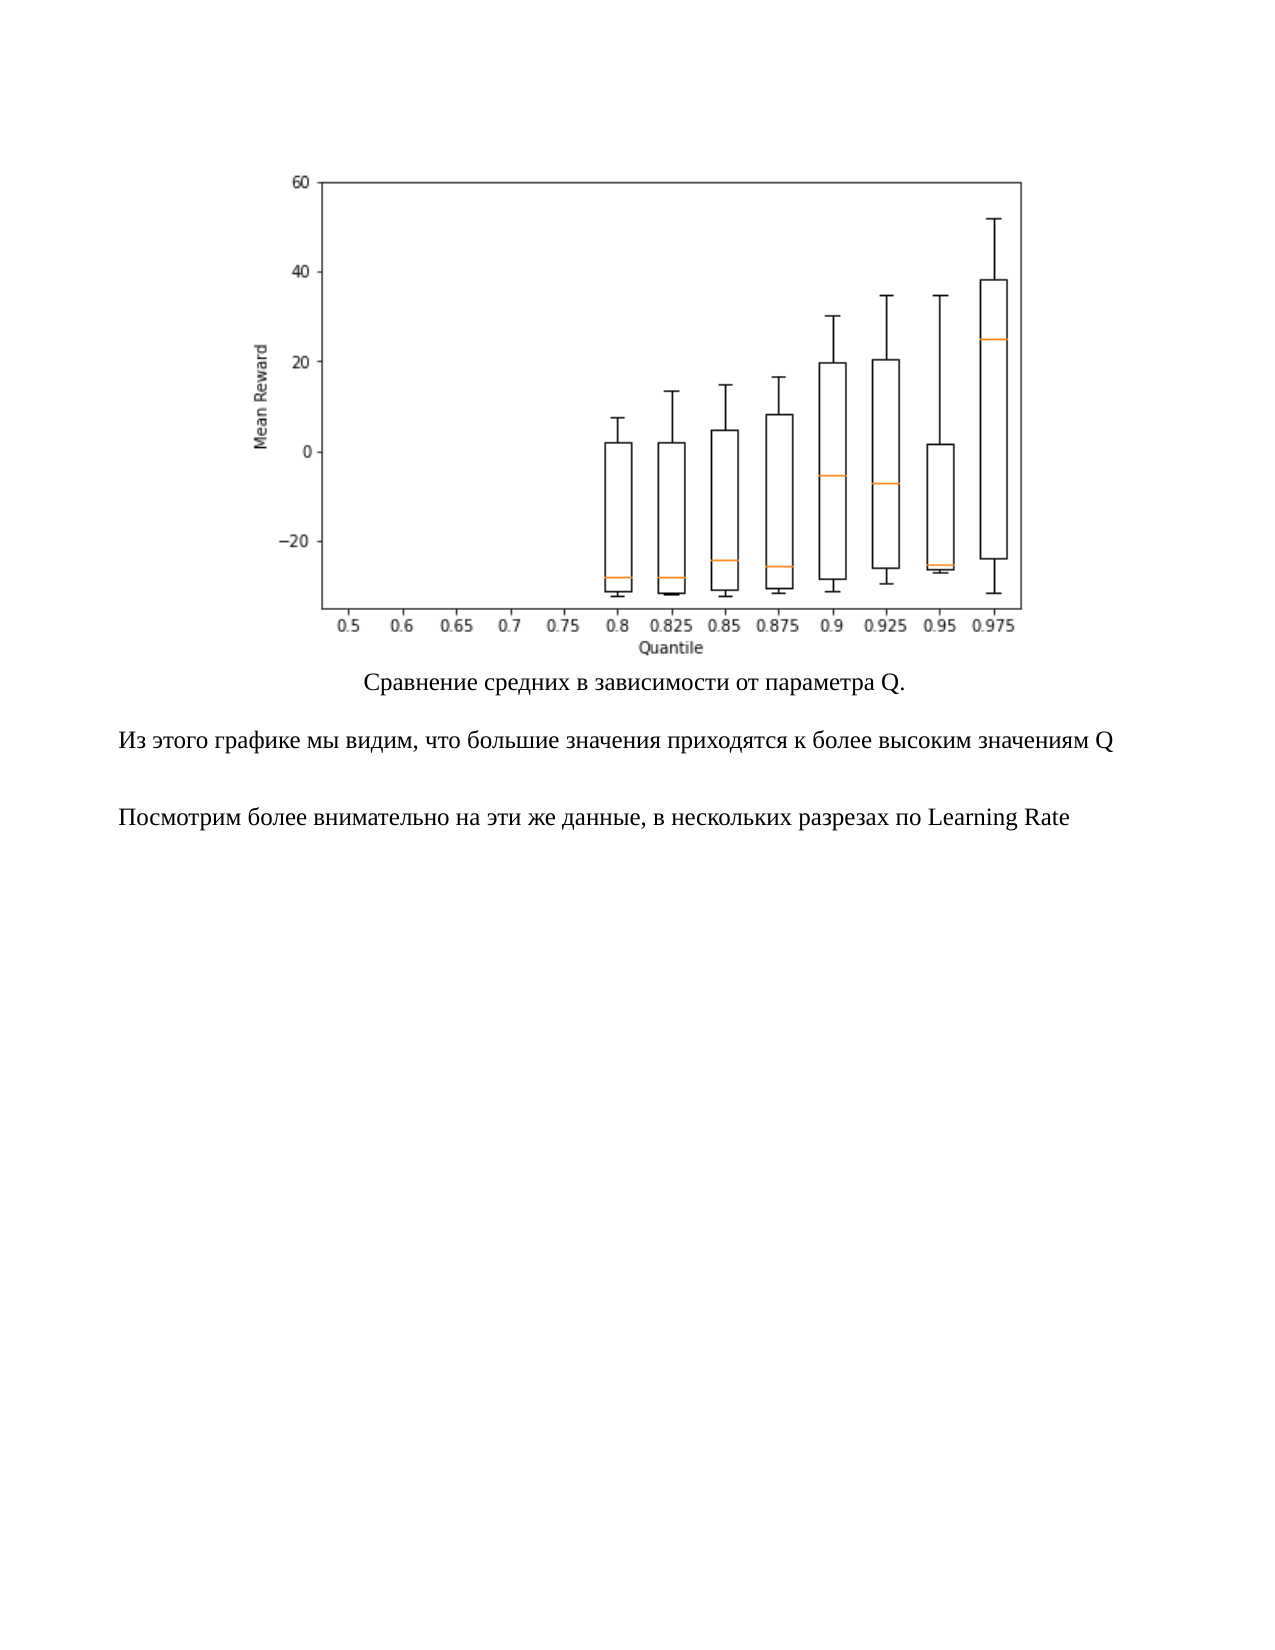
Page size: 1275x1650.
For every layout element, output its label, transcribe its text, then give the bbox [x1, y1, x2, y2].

text Сравнение средних в зависимости от параметра Q. [177, 166, 1098, 696]
text Из этого графике мы видим, что большие значения приходятся к более высоким значениям Q [118, 726, 1157, 754]
picture [245, 165, 1030, 668]
text Посмотрим более внимательно на эти же данные, в нескольких разрезах по Learning Rate [118, 802, 1157, 831]
